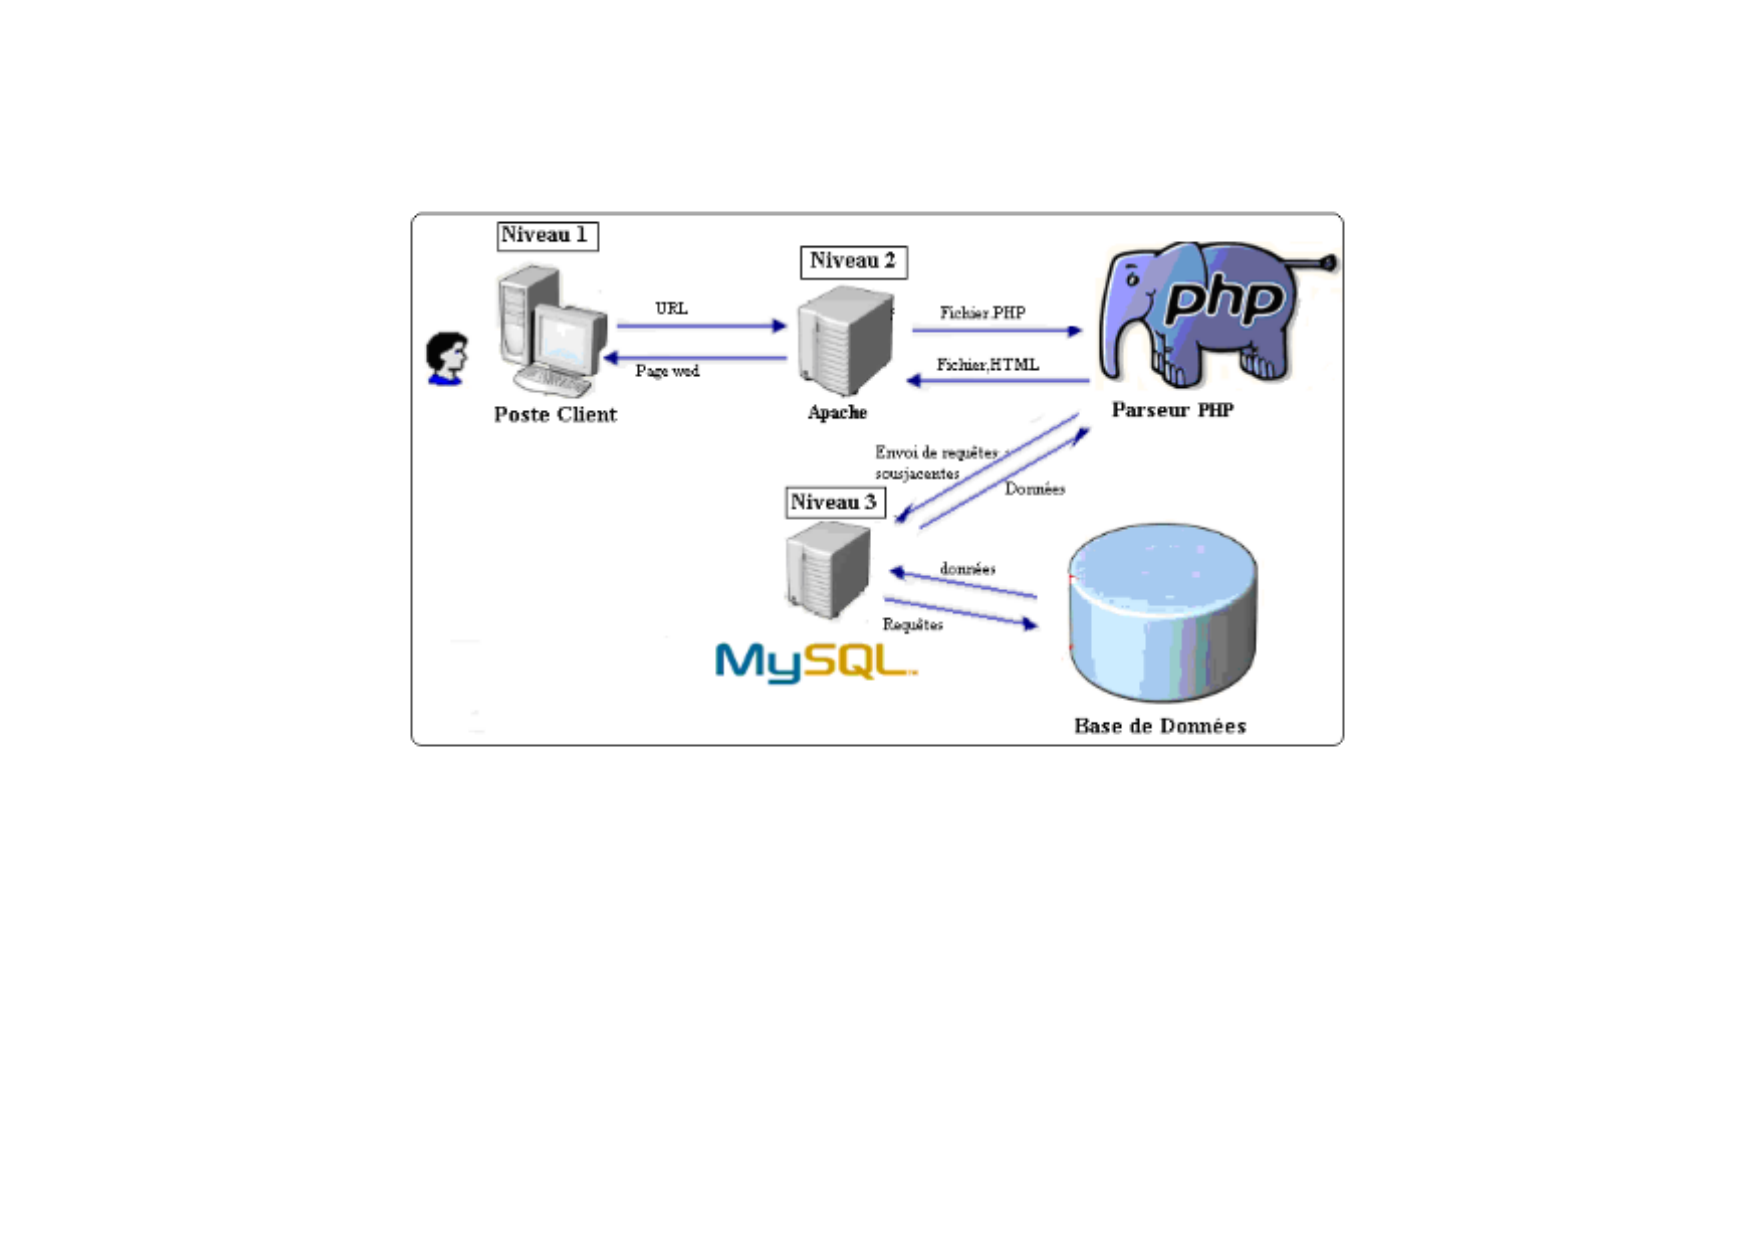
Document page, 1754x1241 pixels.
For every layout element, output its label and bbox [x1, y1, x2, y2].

picture [403, 204, 1351, 753]
